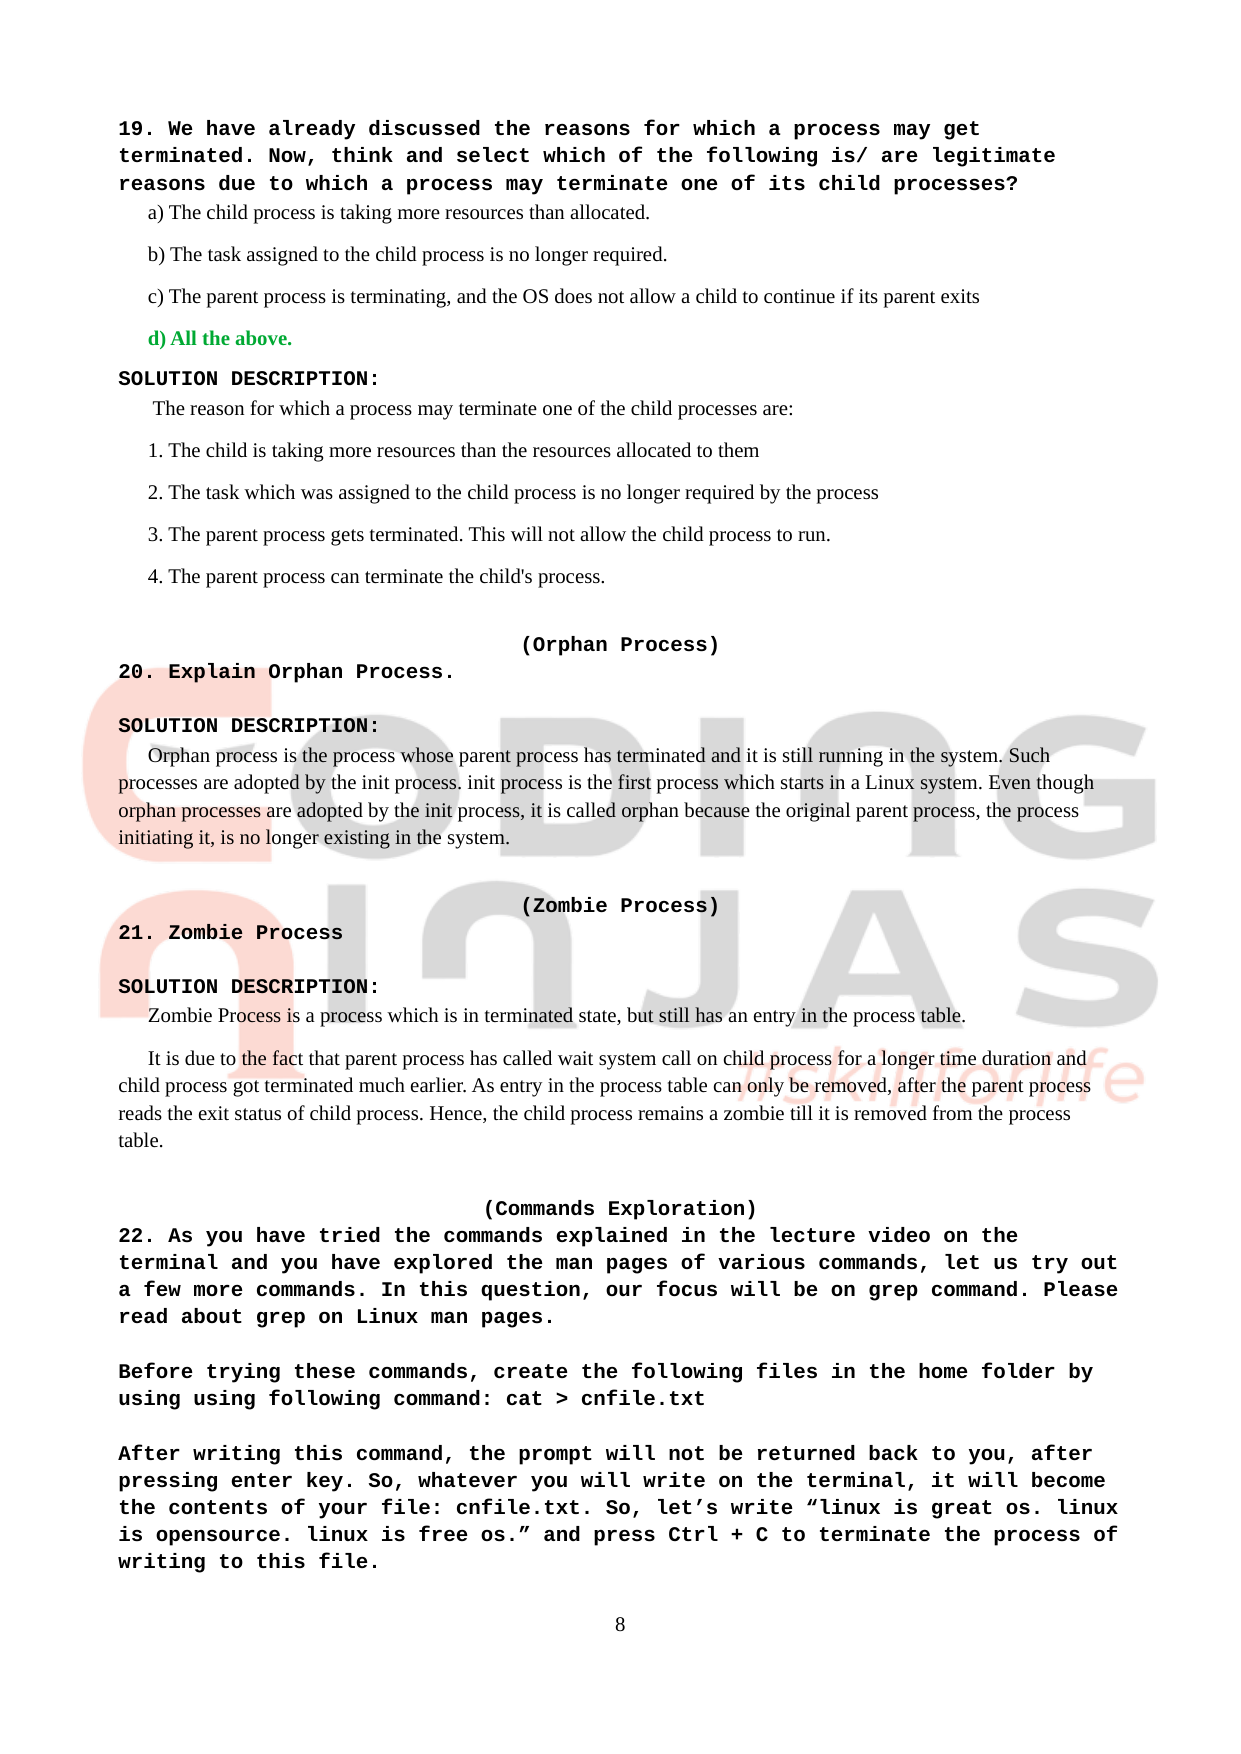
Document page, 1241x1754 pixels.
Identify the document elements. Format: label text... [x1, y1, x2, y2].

text SOLUTION DESCRIPTION: [118, 715, 1122, 739]
text 4. The parent process can terminate the child's process. [118, 564, 1122, 588]
text SOLUTION DESCRIPTION: [118, 368, 1122, 392]
text Before trying these commands, create the following files in the home folder by using using following command: cat > cnfile.txt [118, 1361, 1122, 1412]
text SOLUTION DESCRIPTION: [118, 976, 1122, 1000]
text 3. The parent process gets terminated. This will not allow the child process to run. [118, 522, 1122, 546]
text The reason for which a process may terminate one of the child processes are: [118, 396, 1122, 420]
text (Zombie Process) [118, 895, 1122, 918]
text 2. The task which was assigned to the child process is no longer required by the process [118, 480, 1122, 504]
text b) The task assigned to the child process is no longer required. [148, 242, 1122, 266]
text Zombie Process is a process which is in terminated state, but still has an entry in the process table. [118, 1003, 1122, 1027]
text After writing this command, the prompt will not be returned back to you, after pressing enter key. So, whatever you will write on the terminal, it will become the contents of your file: cnfile.txt. So, let’s write “linux is great os. linux is opensource. linux is free os.” and press Ctrl + C to terminate the process of writing to this file. [118, 1442, 1122, 1575]
text c) The parent process is terminating, and the OS does not allow a child to continue if its parent exits [148, 284, 1122, 308]
text 22. As you have tried the commands explained in the lecture video on the terminal and you have explored the man pages of various commands, let us try out a few more commands. In this question, our focus will be on grep command. Please read about grep on Linux man pages. [118, 1225, 1122, 1330]
text (Commands Exploration) [118, 1198, 1122, 1221]
text It is due to the fact that parent process has called wait system call on child process for a longer time duration and child process got terminated much earlier. As entry in the process table can only be removed, after the parent process reads the exit status of child process. Hence, the child process remains a zombie till it is removed from the process table. [118, 1046, 1122, 1152]
text (Orphan Process) [118, 634, 1122, 657]
text 19. We have already discussed the reasons for which a process may get terminated. Now, think and select which of the following is/ are legitimate reasons due to which a process may terminate one of its child processes? [118, 118, 1122, 196]
text d) All the above. [148, 326, 1122, 350]
text 20. Explain Orphan Process. [118, 661, 1122, 684]
text 21. Zombie Process [118, 922, 1122, 946]
text 1. The child is taking more resources than the resources allocated to them [118, 438, 1122, 462]
text a) The child process is taking more resources than allocated. [148, 200, 1122, 224]
text Orphan process is the process whose parent process has terminated and it is still running in the system. Such processes are adopted by the init process. init process is the first process which starts in a Linux system. Even though orphan processes are adopted by the init process, it is called orphan because the original parent process, the process initiating it, is no longer existing in the system. [118, 742, 1122, 849]
